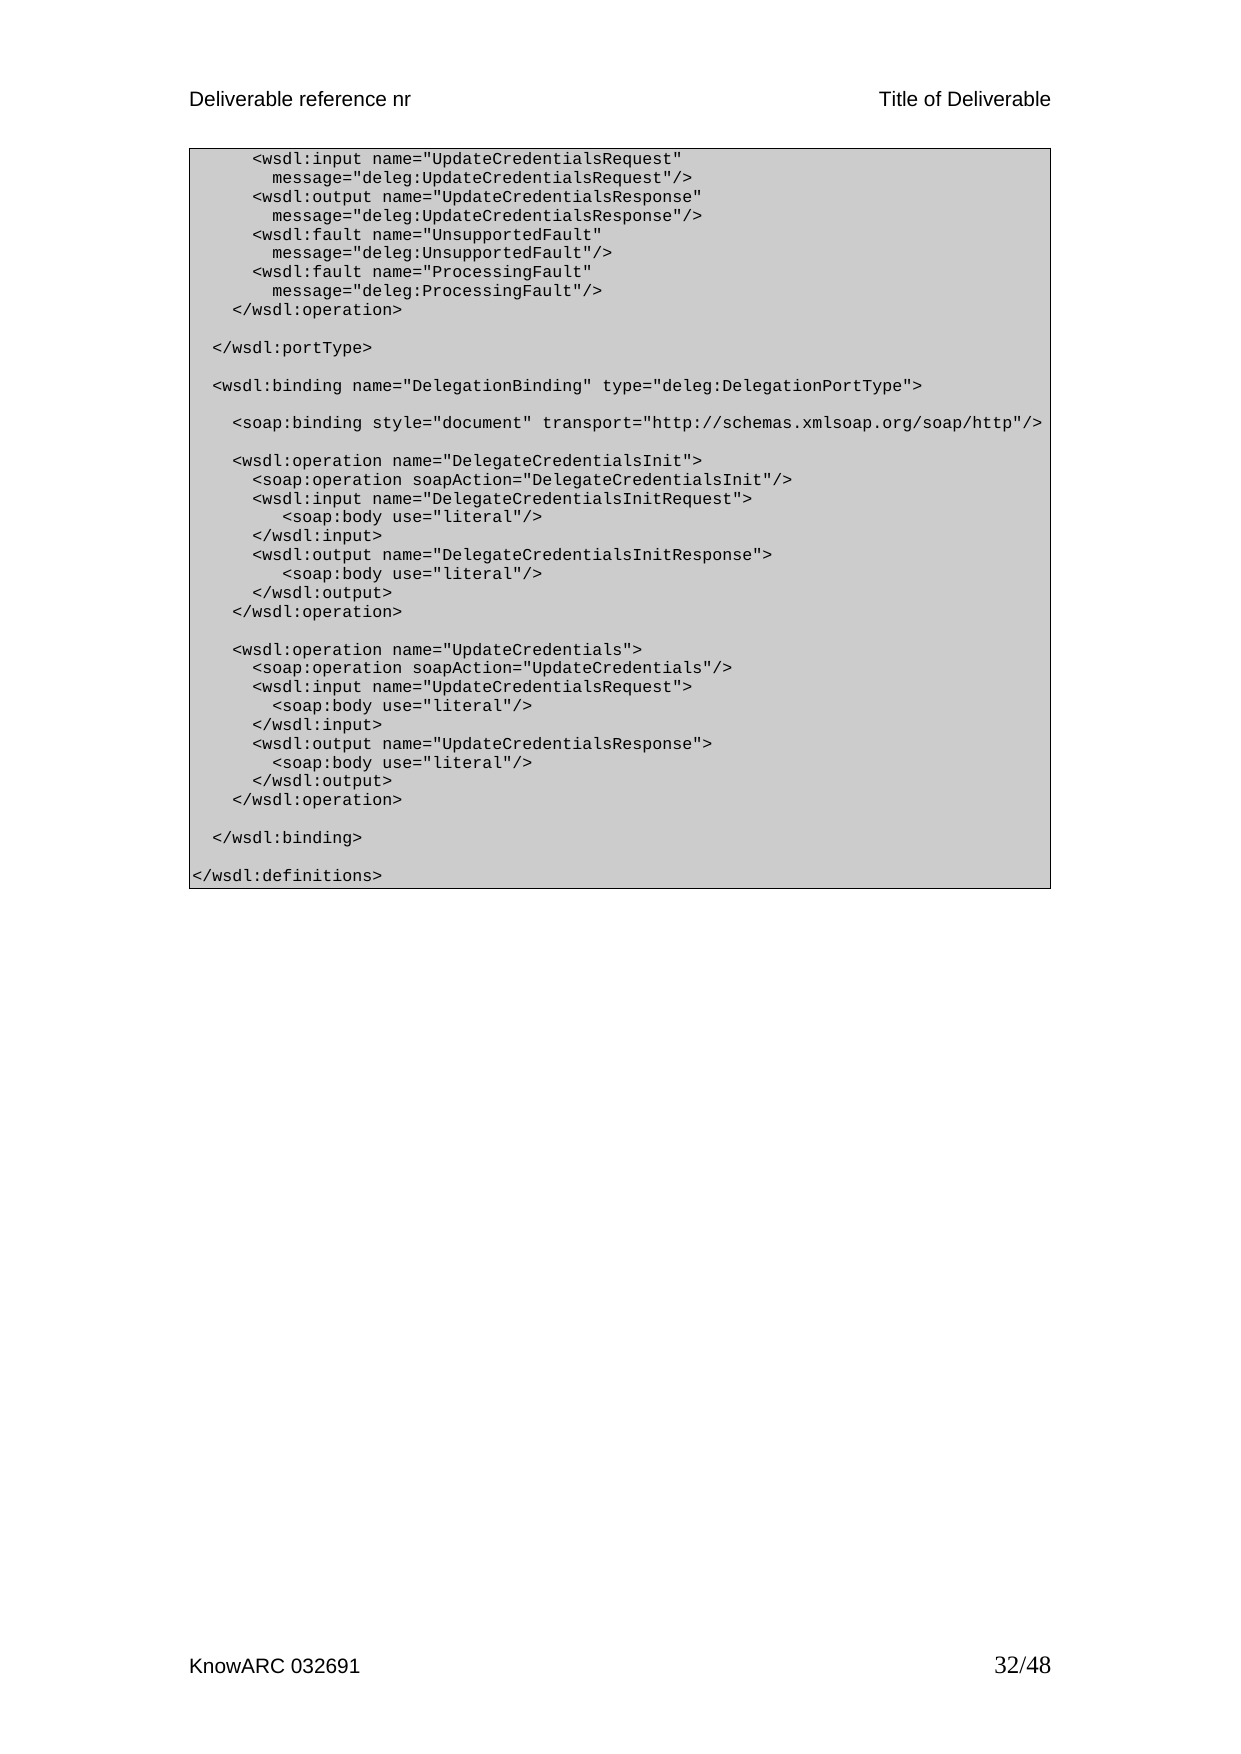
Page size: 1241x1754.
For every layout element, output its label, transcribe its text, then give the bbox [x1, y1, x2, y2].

text message="deleg:UnsupportedFault"/> [190, 242, 1050, 261]
text </wsdl:definitions> [190, 864, 1050, 888]
text <wsdl:output name="UpdateCredentialsResponse"> [190, 732, 1050, 751]
text <soap:body use="literal"/> [190, 562, 1050, 581]
text <soap:body use="literal"/> [190, 694, 1050, 713]
text <soap:body use="literal"/> [190, 751, 1050, 770]
text message="deleg:ProcessingFault"/> [190, 280, 1050, 298]
text <wsdl:binding name="DelegationBinding" type="deleg:DelegationPortType"> [190, 374, 1050, 393]
text <wsdl:output name="UpdateCredentialsResponse" [190, 185, 1050, 204]
text <wsdl:input name="UpdateCredentialsRequest" [190, 149, 1050, 167]
text </wsdl:operation> [190, 600, 1050, 619]
text <soap:operation soapAction="UpdateCredentials"/> [190, 657, 1050, 676]
text <soap:body use="literal"/> [190, 506, 1050, 525]
text </wsdl:operation> [190, 298, 1050, 317]
text <wsdl:input name="UpdateCredentialsRequest"> [190, 676, 1050, 694]
text <soap:operation soapAction="DelegateCredentialsInit"/> [190, 468, 1050, 487]
text <wsdl:operation name="UpdateCredentials"> [190, 638, 1050, 657]
text <soap:binding style="document" transport="http://schemas.xmlsoap.org/soap/http"/> [190, 412, 1050, 431]
text <wsdl:output name="DelegateCredentialsInitResponse"> [190, 544, 1050, 562]
text </wsdl:input> [190, 525, 1050, 544]
text </wsdl:output> [190, 581, 1050, 600]
text </wsdl:input> [190, 713, 1050, 732]
text </wsdl:binding> [190, 826, 1050, 845]
text message="deleg:UpdateCredentialsRequest"/> [190, 167, 1050, 185]
text </wsdl:output> [190, 770, 1050, 789]
text <wsdl:fault name="ProcessingFault" [190, 261, 1050, 280]
text </wsdl:operation> [190, 789, 1050, 808]
text <wsdl:operation name="DelegateCredentialsInit"> [190, 449, 1050, 468]
text </wsdl:portType> [190, 336, 1050, 355]
text message="deleg:UpdateCredentialsResponse"/> [190, 204, 1050, 223]
text <wsdl:fault name="UnsupportedFault" [190, 223, 1050, 242]
text <wsdl:input name="DelegateCredentialsInitRequest"> [190, 487, 1050, 506]
